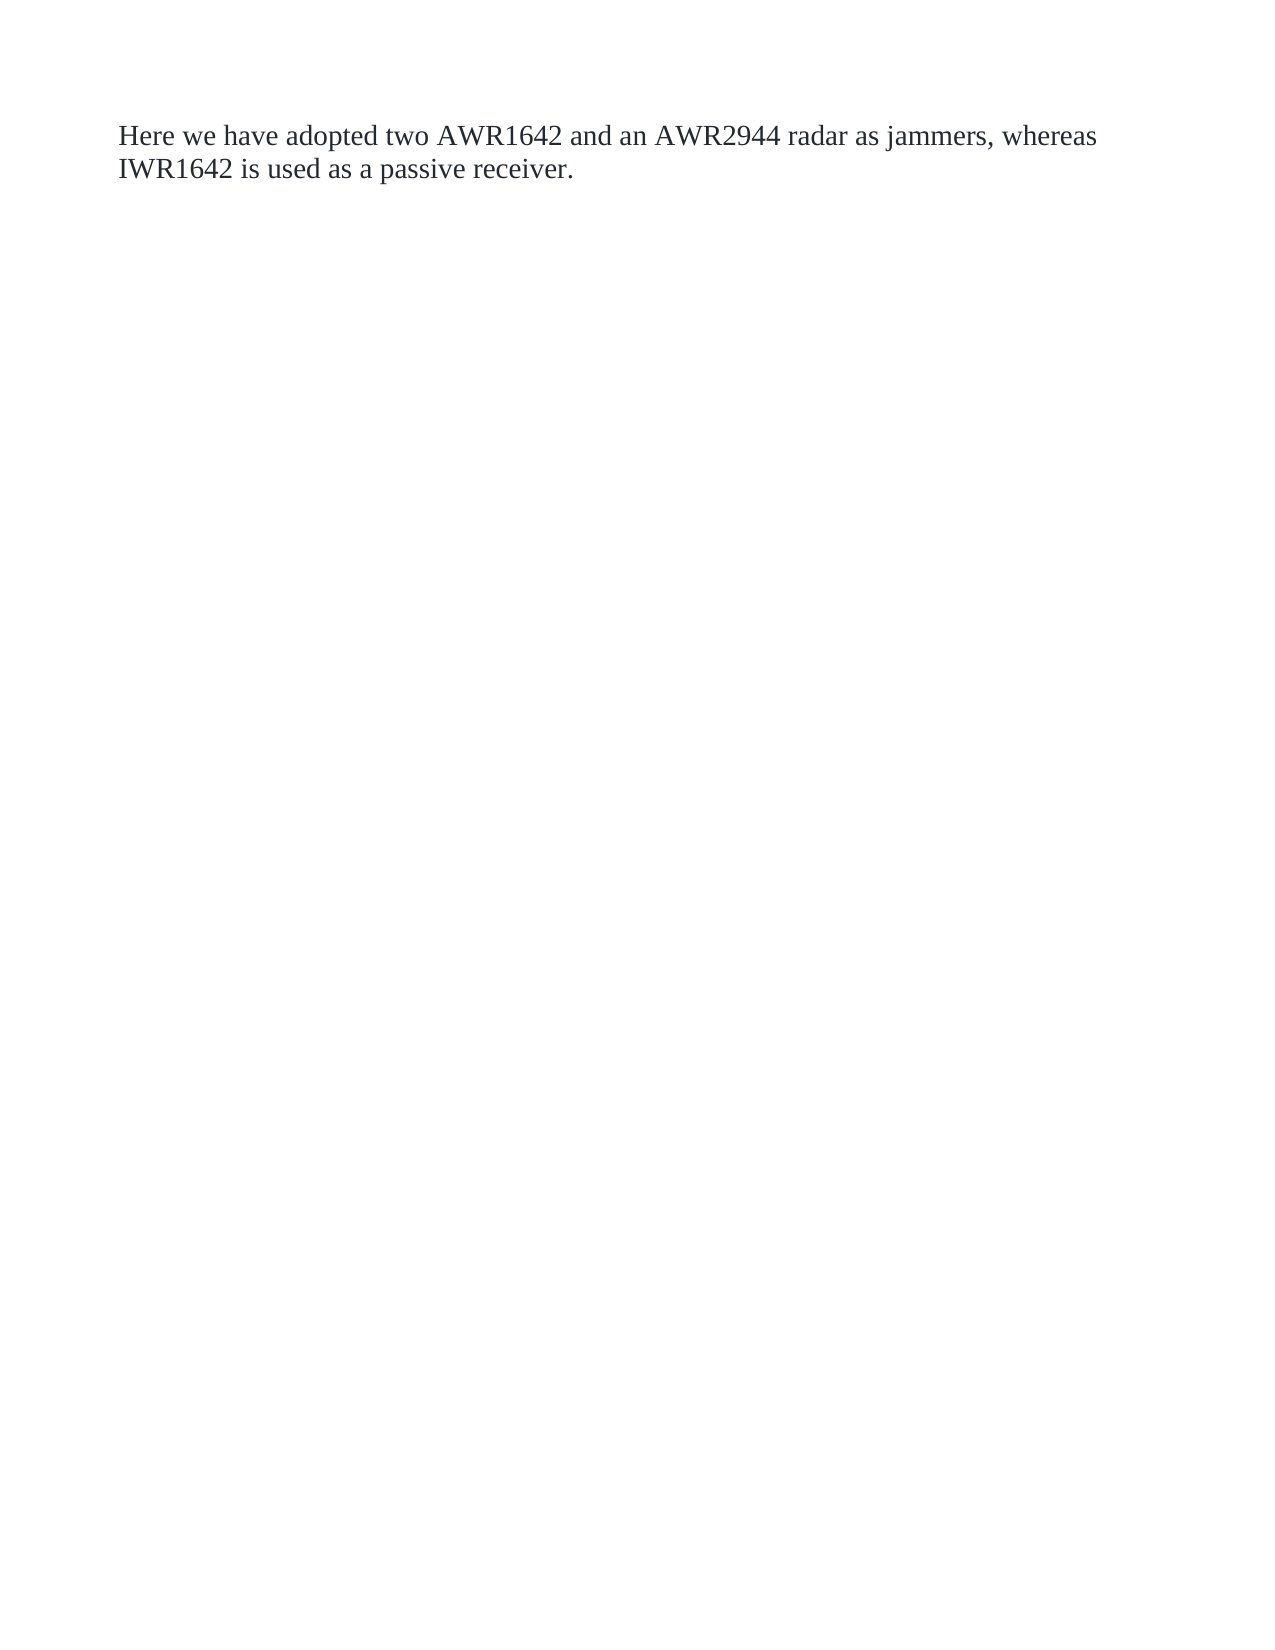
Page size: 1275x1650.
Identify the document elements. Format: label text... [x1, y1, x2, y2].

text Here we have adopted two AWR1642 and an AWR2944 radar as jammers, whereas IWR1642 is used as a passive receiver. [118, 118, 1157, 185]
